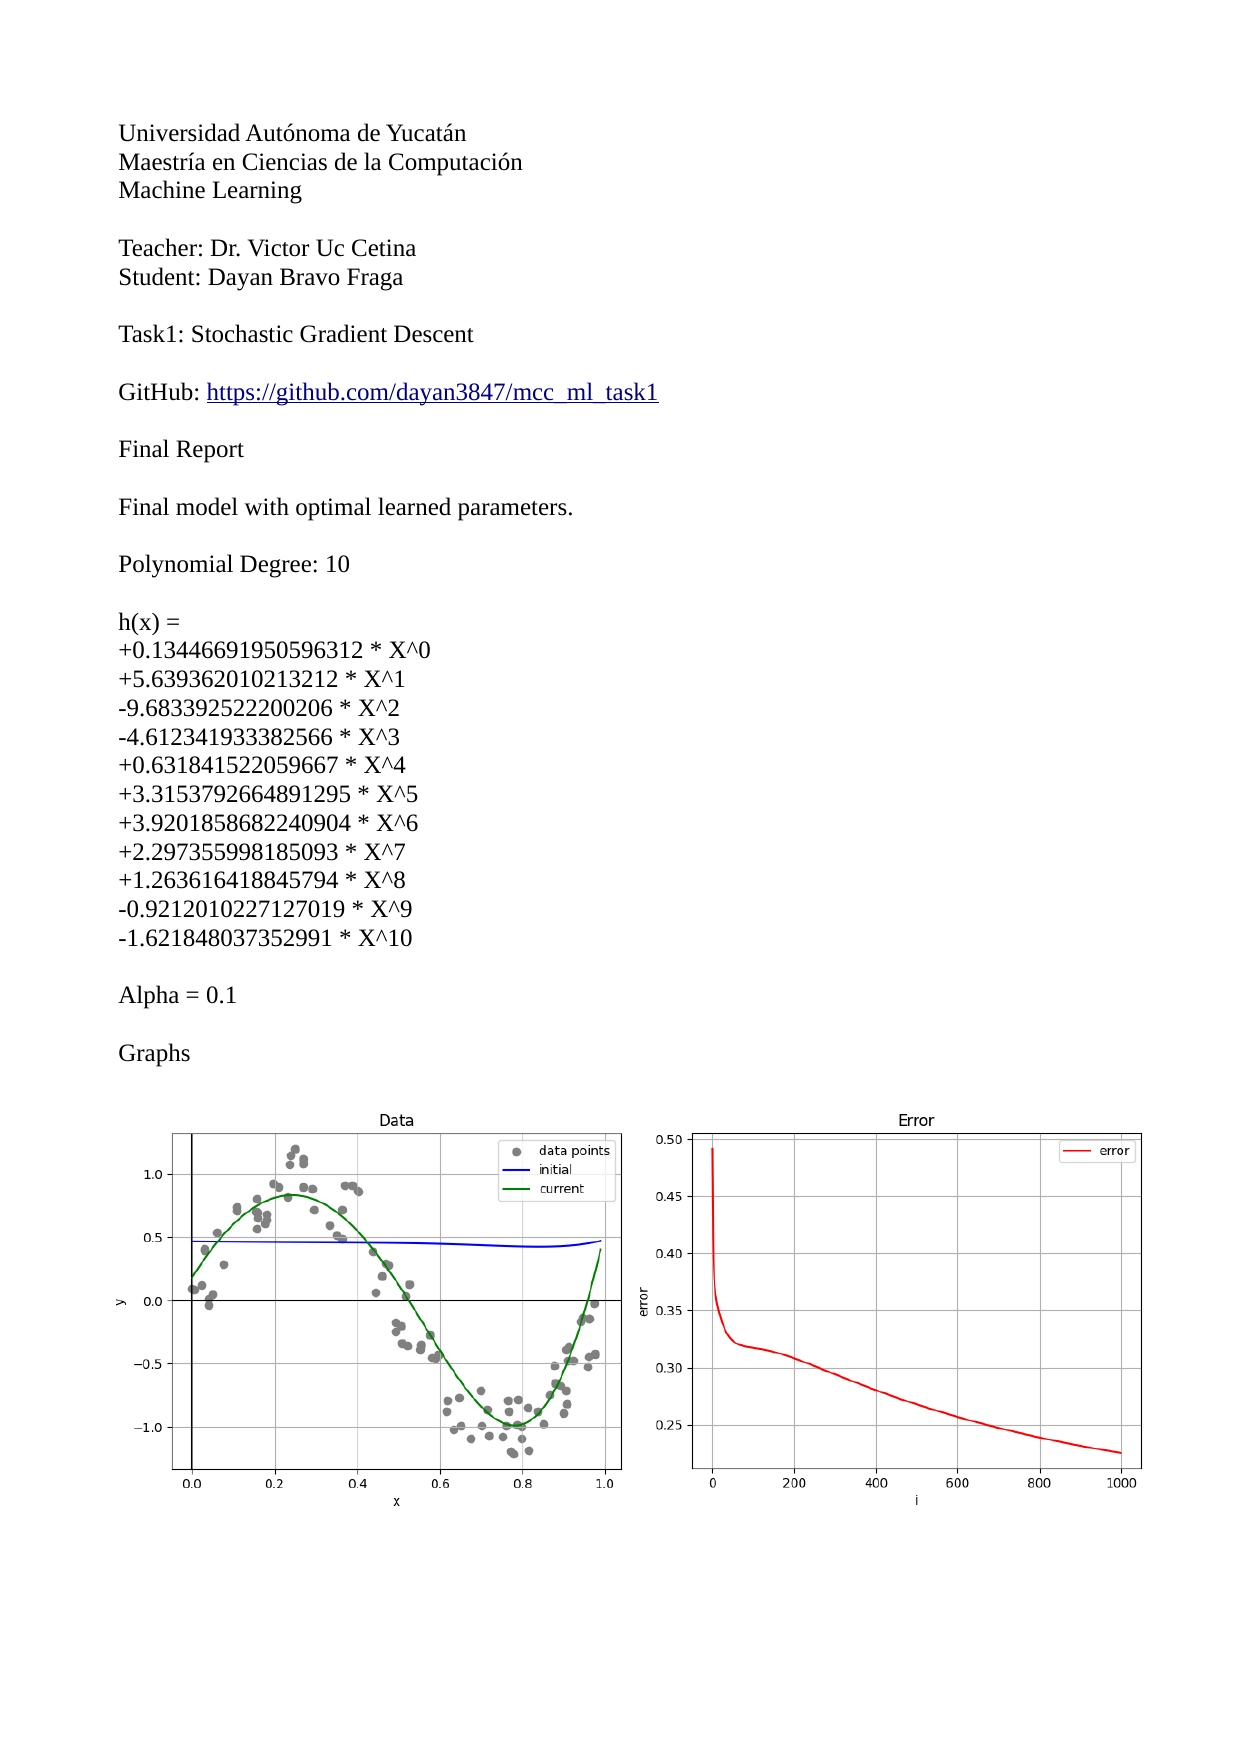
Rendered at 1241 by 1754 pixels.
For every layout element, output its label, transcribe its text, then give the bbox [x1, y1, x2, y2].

text +1.263616418845794 * X^8 [118, 866, 1122, 894]
text Universidad Autónoma de Yucatán [118, 118, 1122, 147]
text Teacher: Dr. Victor Uc Cetina [118, 233, 1122, 262]
text Task1: Stochastic Gradient Descent [118, 319, 1122, 348]
text -1.621848037352991 * X^10 [118, 923, 1122, 952]
picture [105, 1105, 1148, 1517]
text Student: Dayan Bravo Fraga [118, 262, 1122, 291]
text -9.683392522200206 * X^2 [118, 693, 1122, 722]
text Machine Learning [118, 176, 1122, 204]
text Maestría en Ciencias de la Computación [118, 147, 1122, 176]
text Final model with optimal learned parameters. [118, 492, 1122, 521]
text h(x) = [118, 607, 1122, 636]
text Graphs [118, 1038, 1122, 1067]
text +0.631841522059667 * X^4 [118, 751, 1122, 779]
text +3.3153792664891295 * X^5 [118, 779, 1122, 808]
text Final Report [118, 434, 1122, 463]
text -4.612341933382566 * X^3 [118, 722, 1122, 751]
text +0.13446691950596312 * X^0 [118, 636, 1122, 664]
text Polynomial Degree: 10 [118, 549, 1122, 578]
text -0.9212010227127019 * X^9 [118, 894, 1122, 923]
text +2.297355998185093 * X^7 [118, 837, 1122, 866]
text GitHub: https://github.com/dayan3847/mcc_ml_task1 [118, 377, 1122, 406]
text Alpha = 0.1 [118, 981, 1122, 1009]
text +5.639362010213212 * X^1 [118, 664, 1122, 693]
text +3.9201858682240904 * X^6 [118, 808, 1122, 837]
